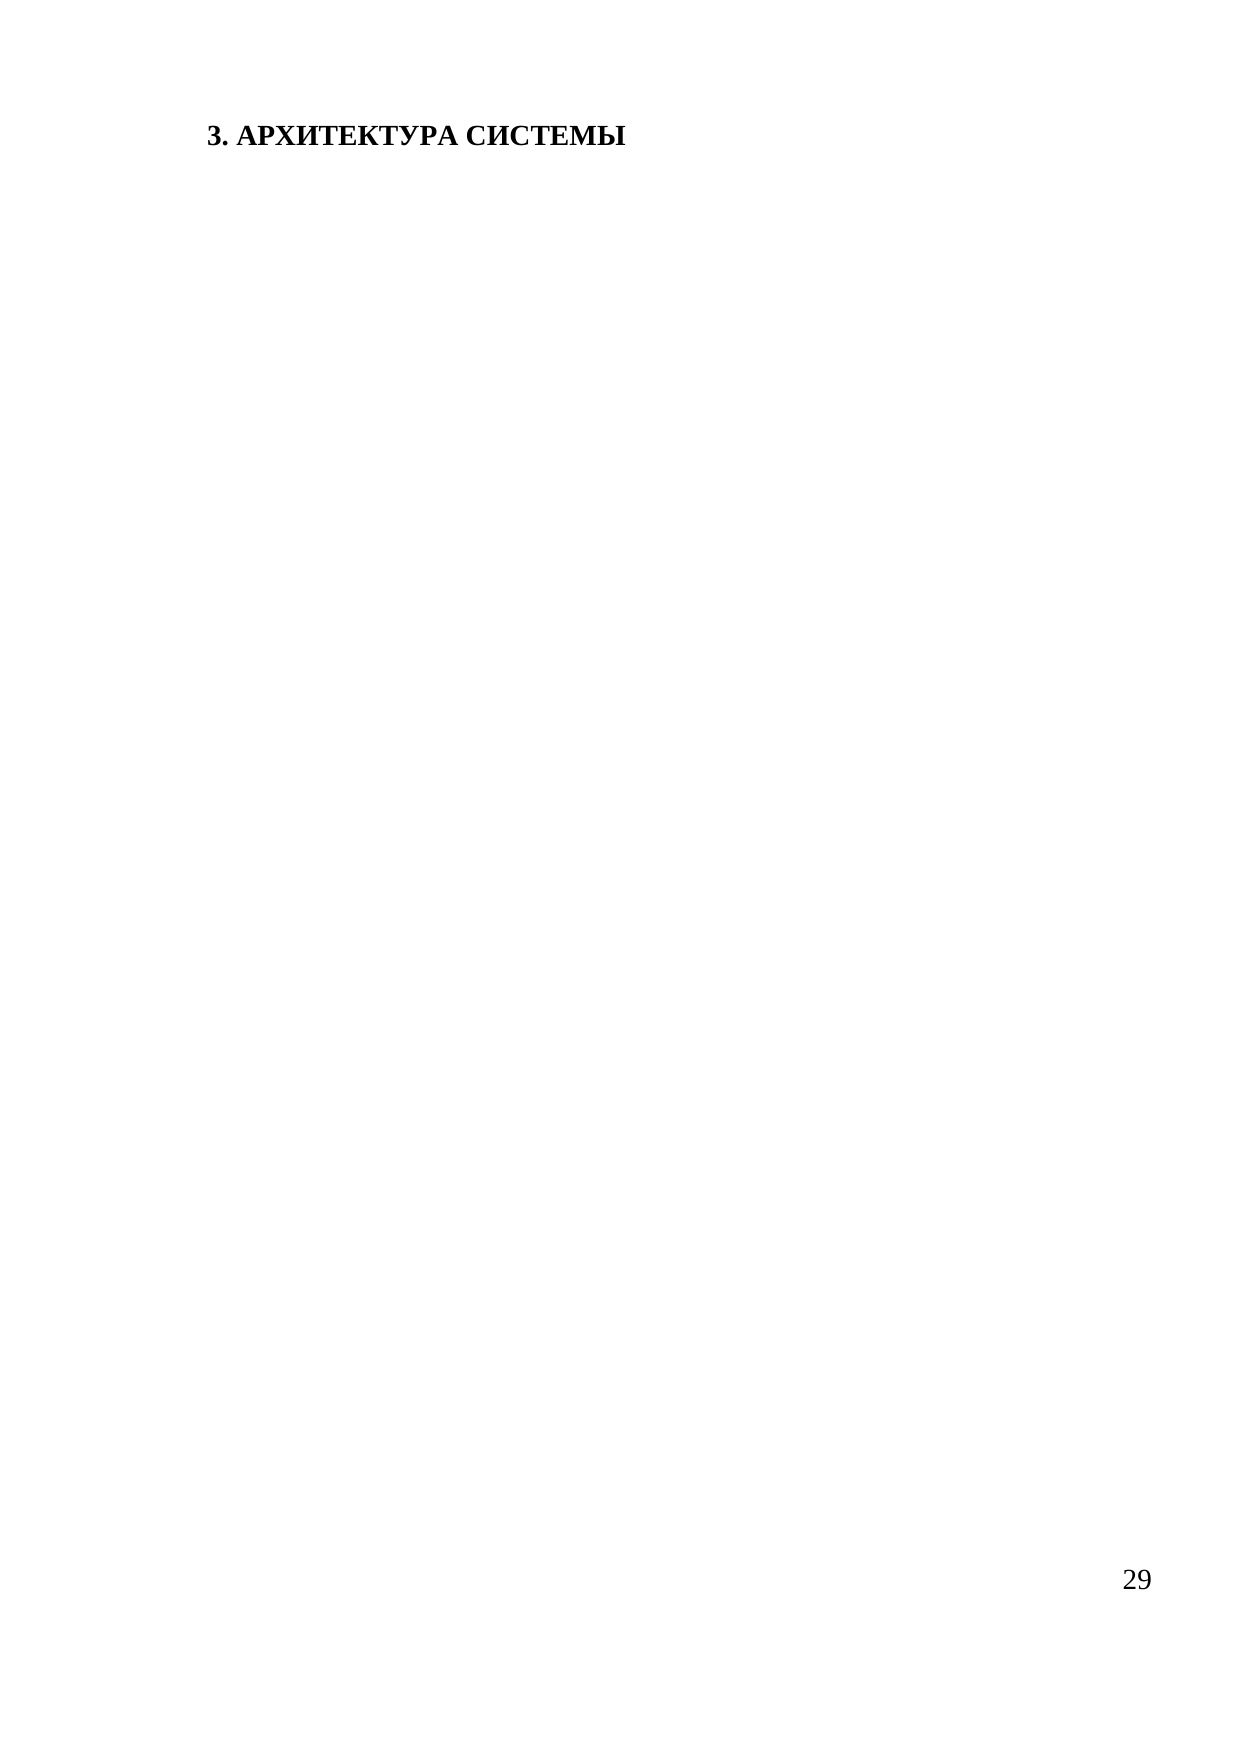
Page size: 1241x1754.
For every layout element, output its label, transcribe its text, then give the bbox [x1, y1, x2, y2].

text 3. Архитектура системы [207, 118, 1152, 152]
